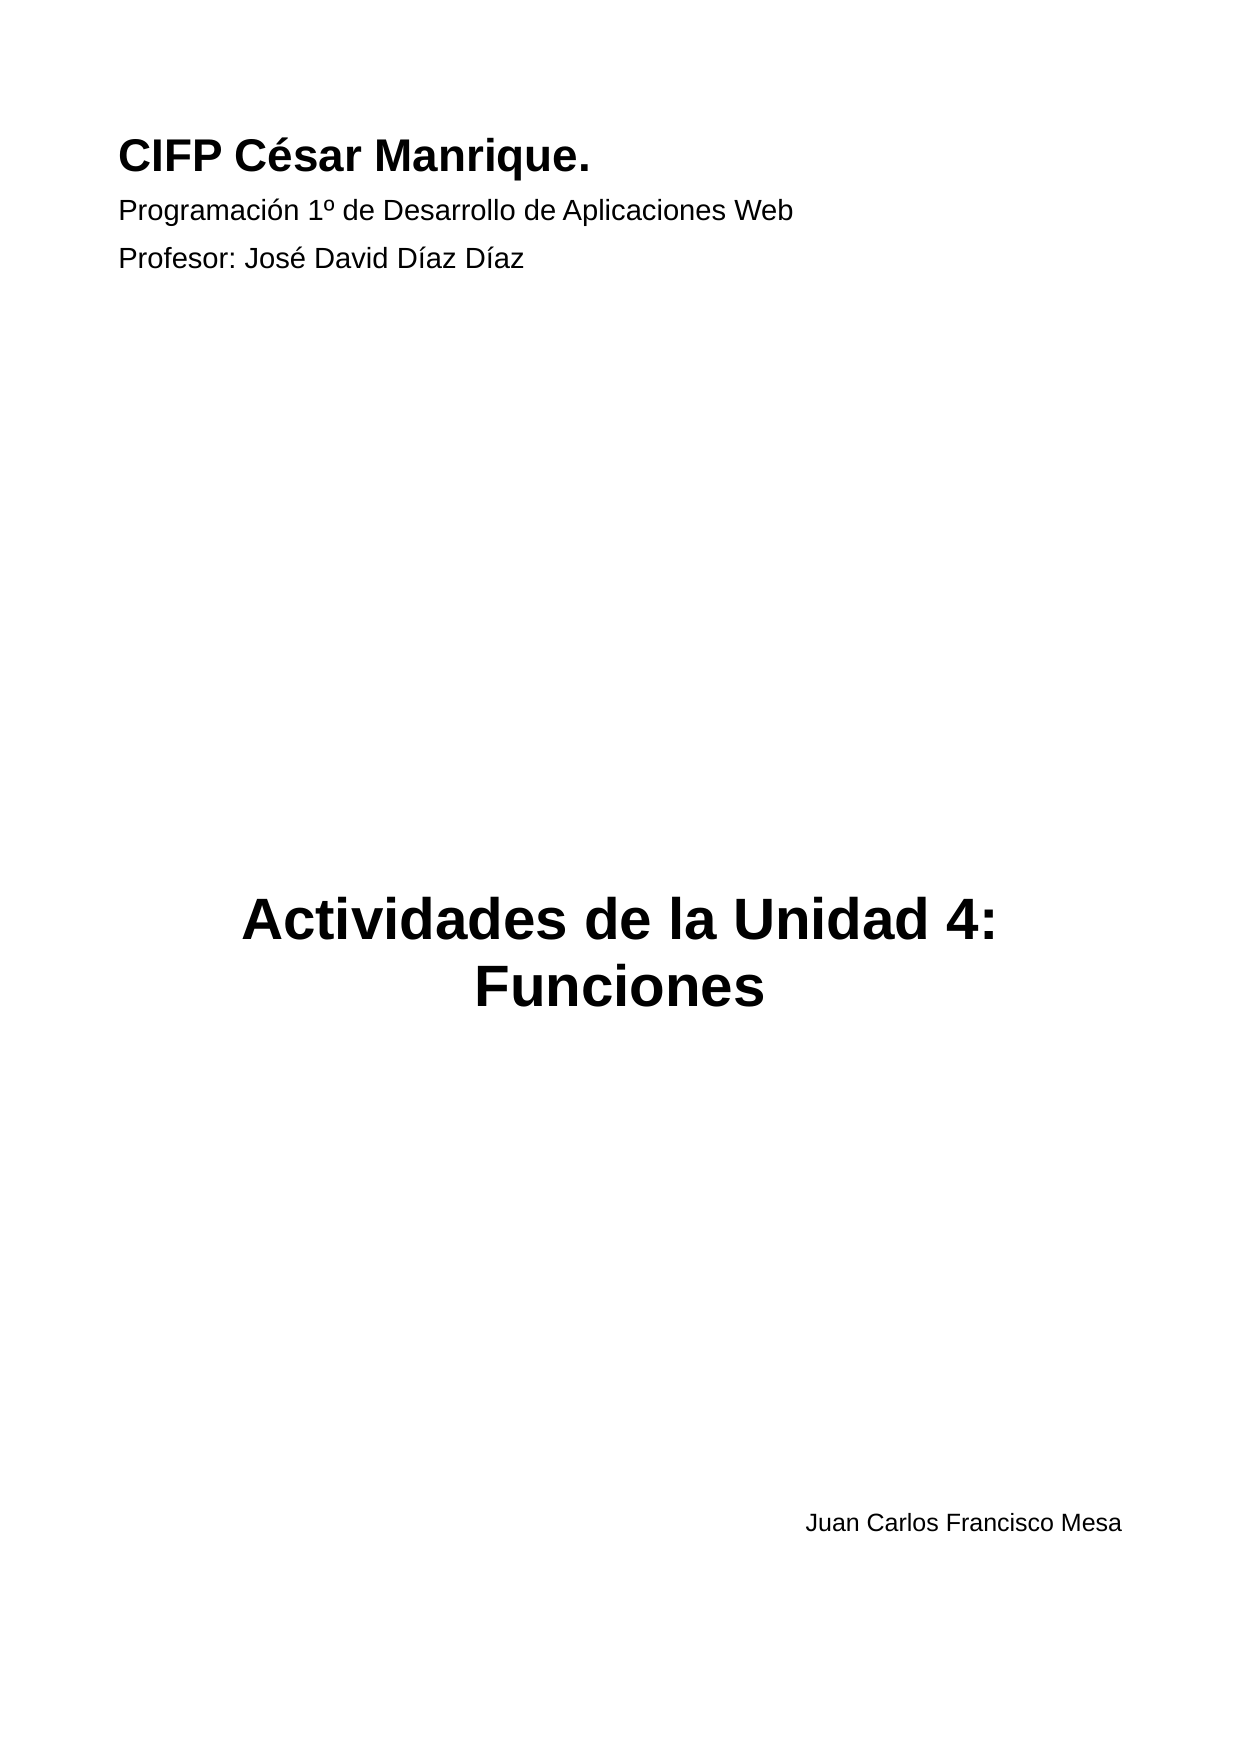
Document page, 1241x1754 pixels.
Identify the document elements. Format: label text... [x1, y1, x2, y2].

text Juan Carlos Francisco Mesa [118, 1508, 1122, 1537]
text Profesor: José David Díaz Díaz [118, 241, 1122, 275]
title Actividades de la Unidad 4: Funciones [118, 885, 1122, 1019]
text Programación 1º de Desarrollo de Aplicaciones Web [118, 193, 1122, 227]
title CIFP César Manrique. [118, 128, 1122, 181]
